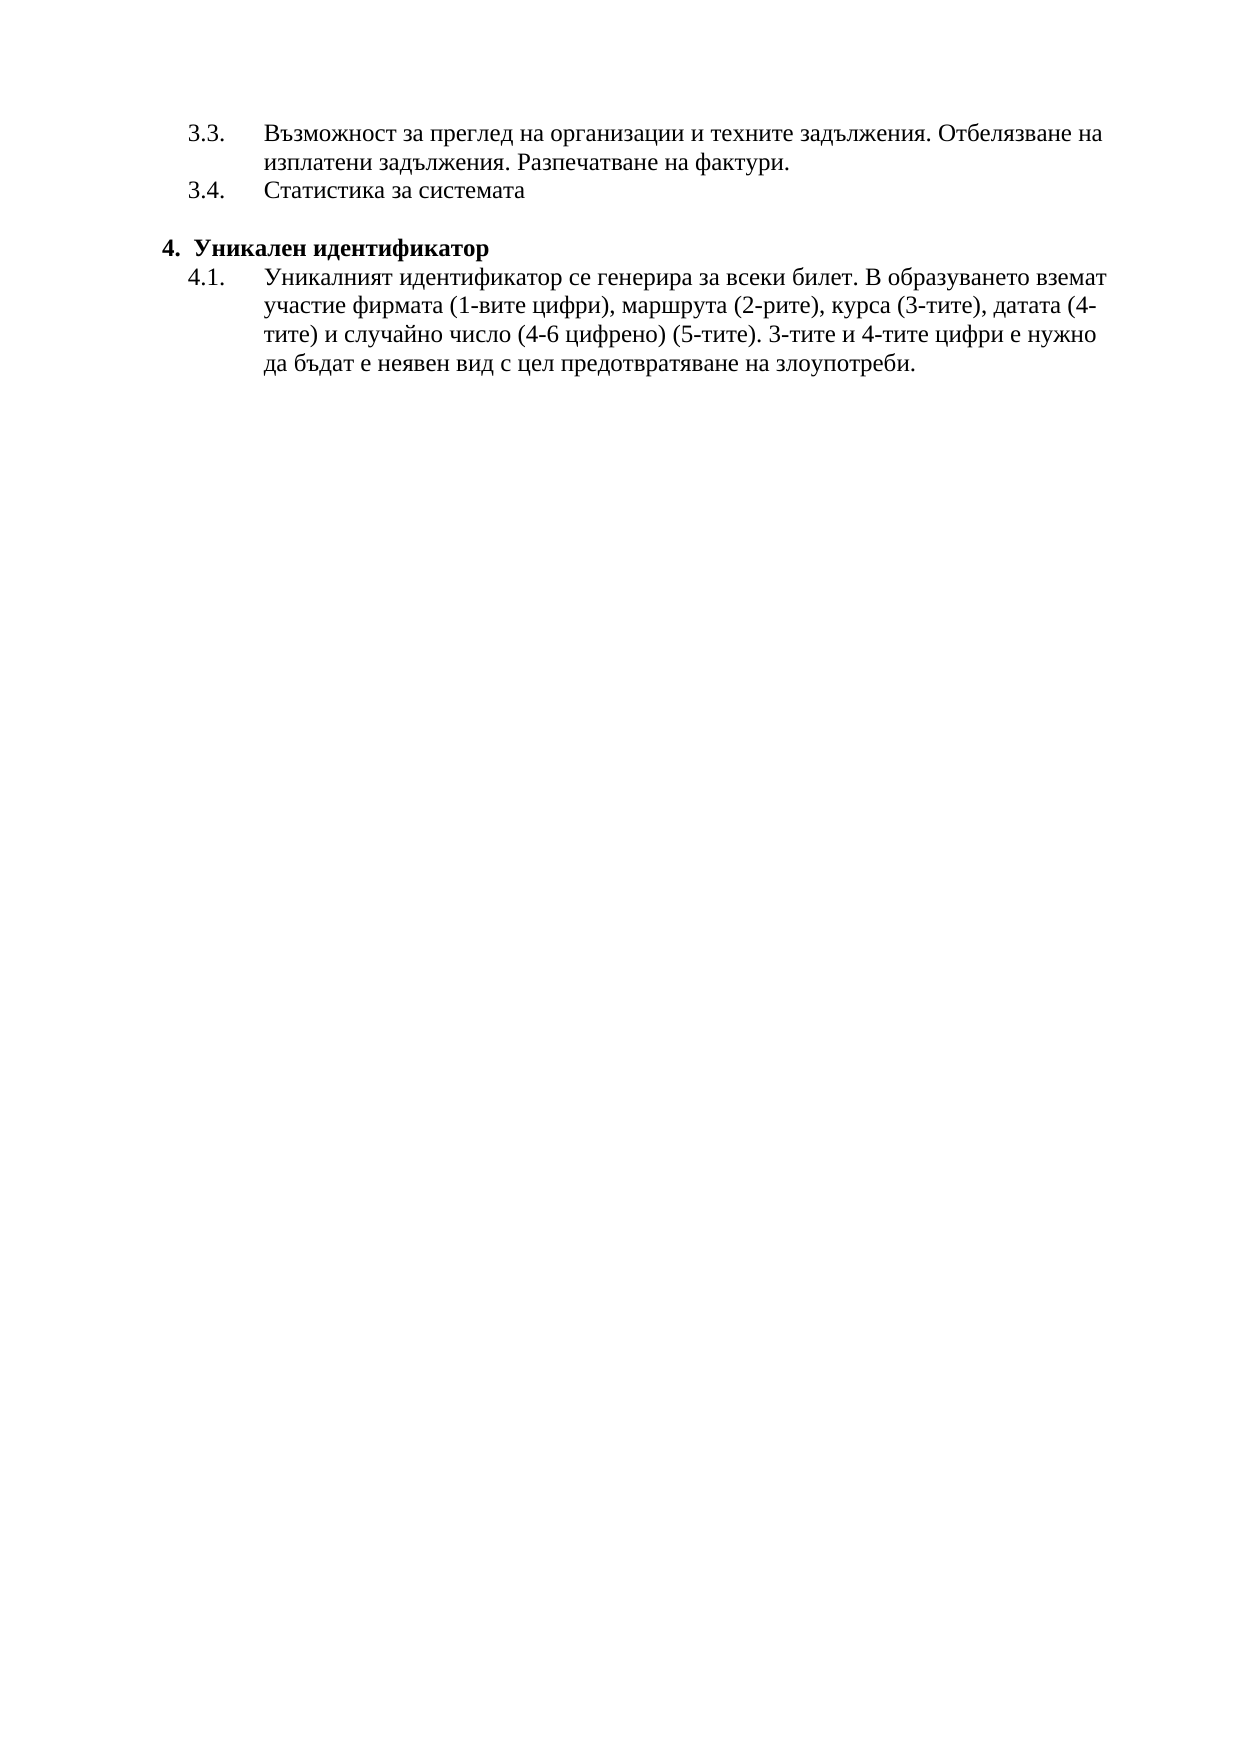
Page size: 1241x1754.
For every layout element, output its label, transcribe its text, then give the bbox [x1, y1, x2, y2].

list Статистика за системата [181, 176, 1122, 204]
list Уникален идентификатор [156, 233, 1122, 262]
list Уникалният идентификатор се генерира за всеки билет. В образуването вземат участие фирмата (1-вите цифри), маршрута (2-рите), курса (3-тите), датата (4-тите) и случайно число (4-6 цифрено) (5-тите). 3-тите и 4-тите цифри е нужно да бъдат е неявен вид с цел предотвратяване на злоупотреби. [181, 262, 1122, 377]
list Възможност за преглед на организации и техните задължения. Отбелязване на изплатени задължения. Разпечатване на фактури. [181, 118, 1122, 176]
